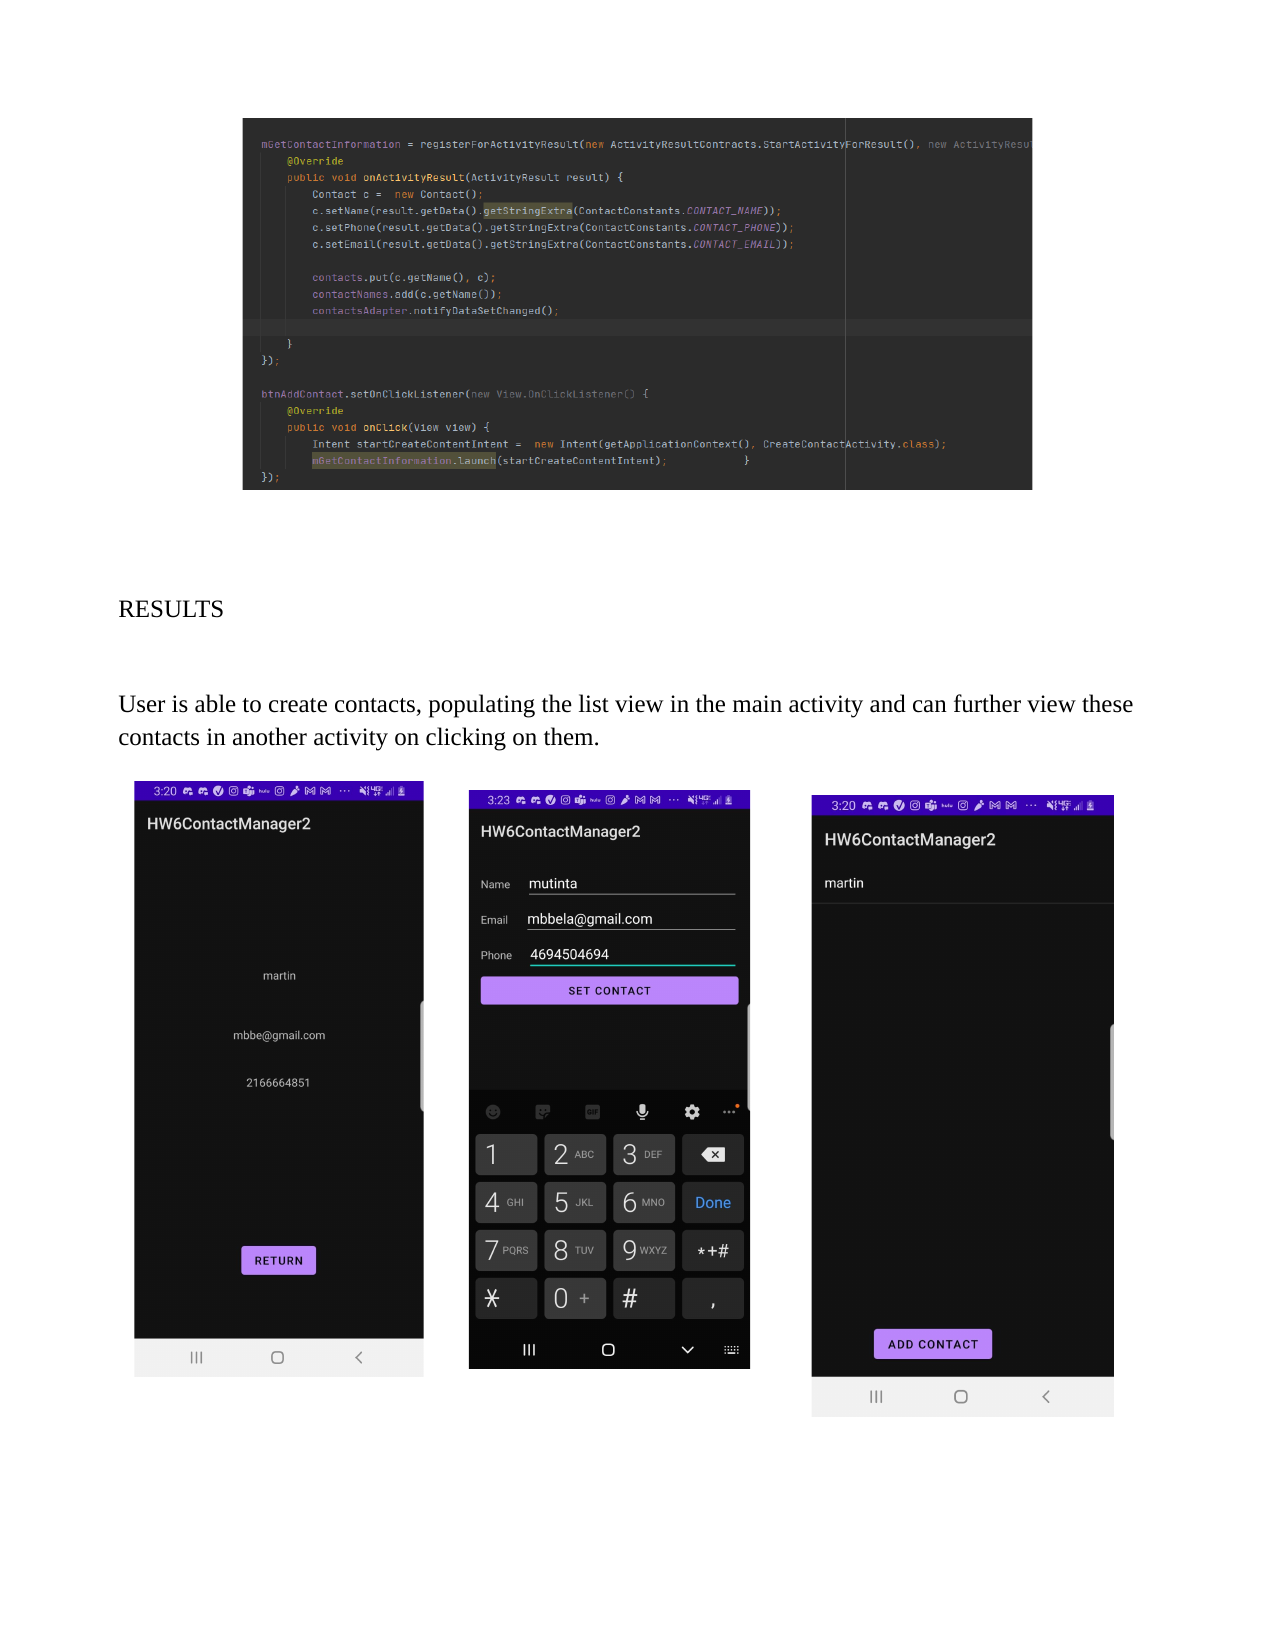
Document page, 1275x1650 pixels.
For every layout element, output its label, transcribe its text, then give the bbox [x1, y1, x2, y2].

text User is able to create contacts, populating the list view in the main activity and can further view these contacts in another activity on clicking on them. [118, 689, 1157, 751]
picture [468, 790, 750, 1369]
picture [134, 781, 424, 1377]
picture [811, 795, 1114, 1417]
text RESULTS [118, 594, 1157, 623]
picture [242, 118, 1033, 490]
